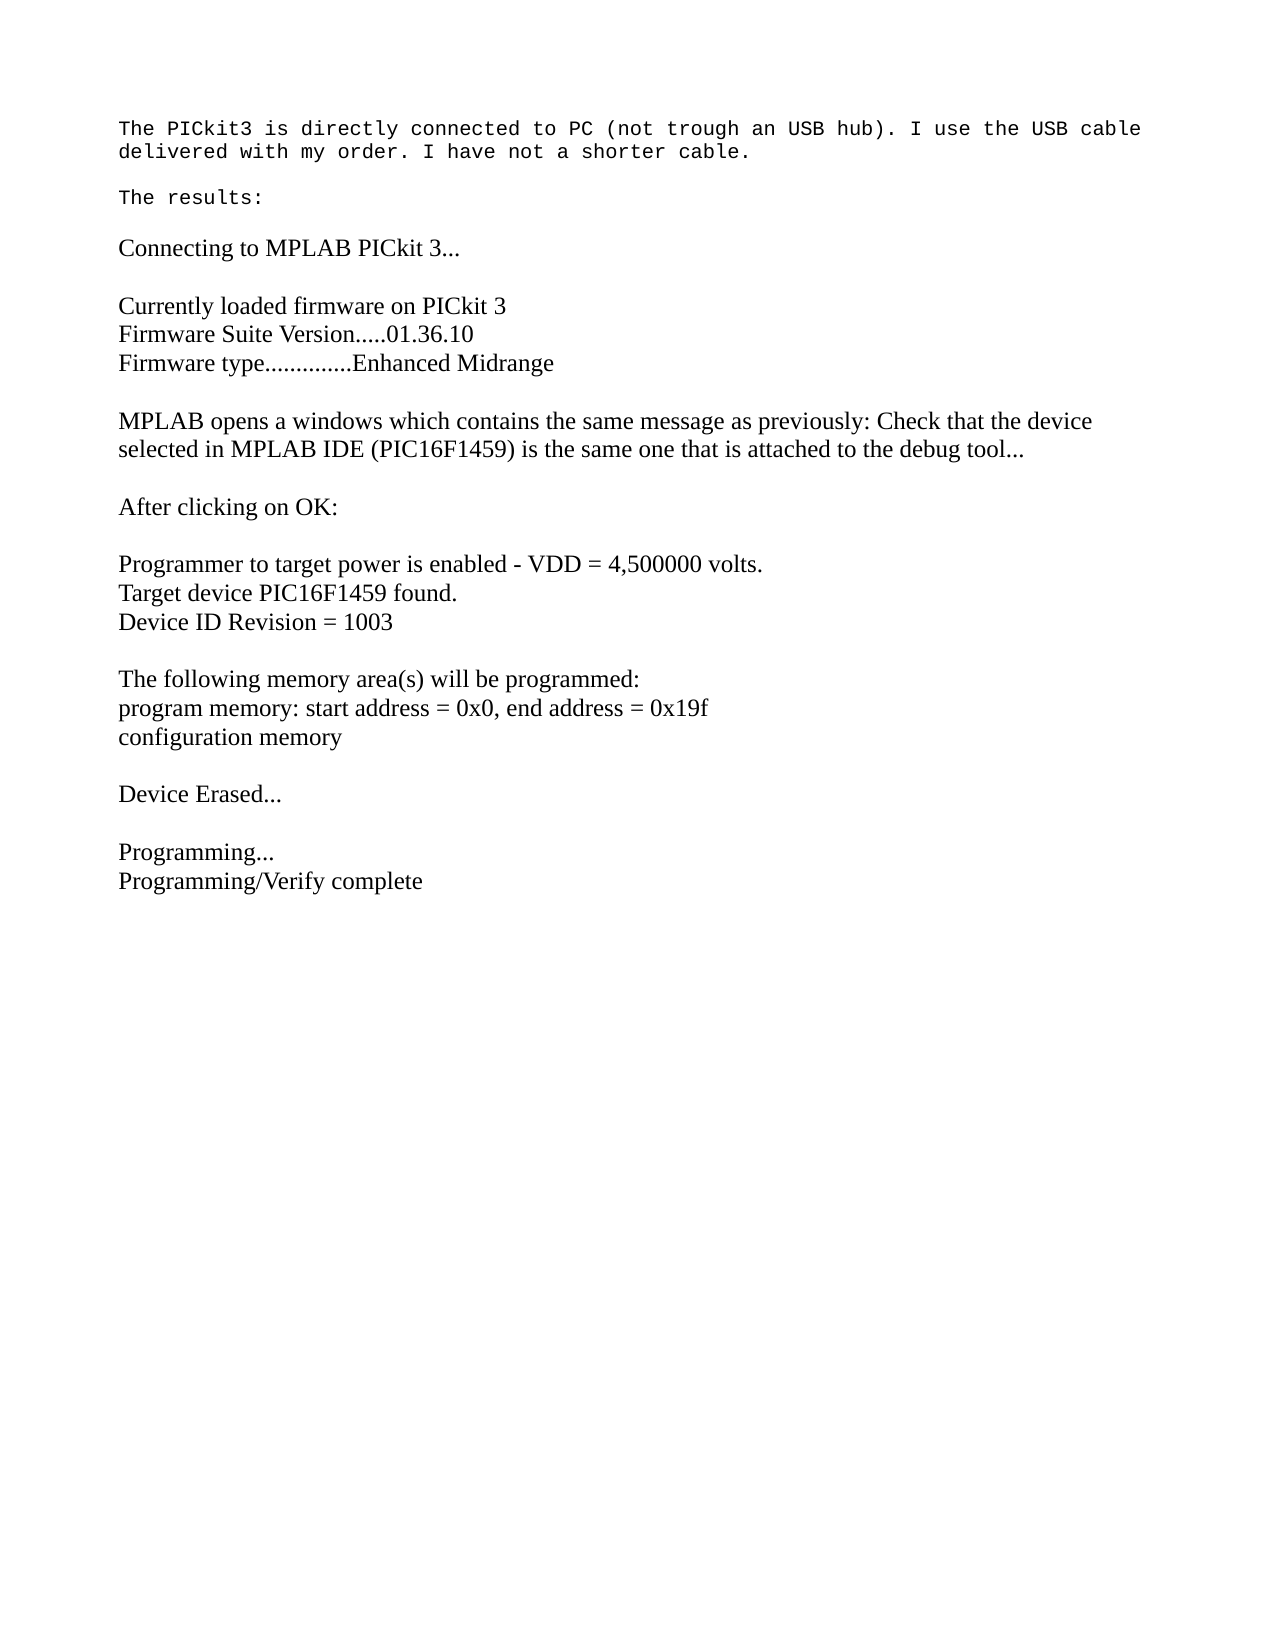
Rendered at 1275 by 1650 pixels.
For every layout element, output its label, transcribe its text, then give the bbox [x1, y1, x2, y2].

text Target device PIC16F1459 found. [118, 578, 1157, 607]
text The PICkit3 is directly connected to PC (not trough an USB hub). I use the USB cable delivered with my order. I have not a shorter cable. [118, 118, 1157, 164]
text configuration memory [118, 722, 1157, 751]
text MPLAB opens a windows which contains the same message as previously: Check that the device selected in MPLAB IDE (PIC16F1459) is the same one that is attached to the debug tool... [118, 406, 1157, 463]
text The results: [118, 187, 1157, 210]
text program memory: start address = 0x0, end address = 0x19f [118, 693, 1157, 722]
text Connecting to MPLAB PICkit 3... [118, 233, 1157, 262]
text The following memory area(s) will be programmed: [118, 664, 1157, 693]
text Firmware Suite Version.....01.36.10 [118, 319, 1157, 348]
text Device ID Revision = 1003 [118, 607, 1157, 636]
text Device Erased... [118, 779, 1157, 808]
text Currently loaded firmware on PICkit 3 [118, 291, 1157, 319]
text Programming... [118, 837, 1157, 866]
text After clicking on OK: [118, 492, 1157, 521]
text Programmer to target power is enabled - VDD = 4,500000 volts. [118, 549, 1157, 578]
text Firmware type..............Enhanced Midrange [118, 348, 1157, 377]
text Programming/Verify complete [118, 866, 1157, 894]
